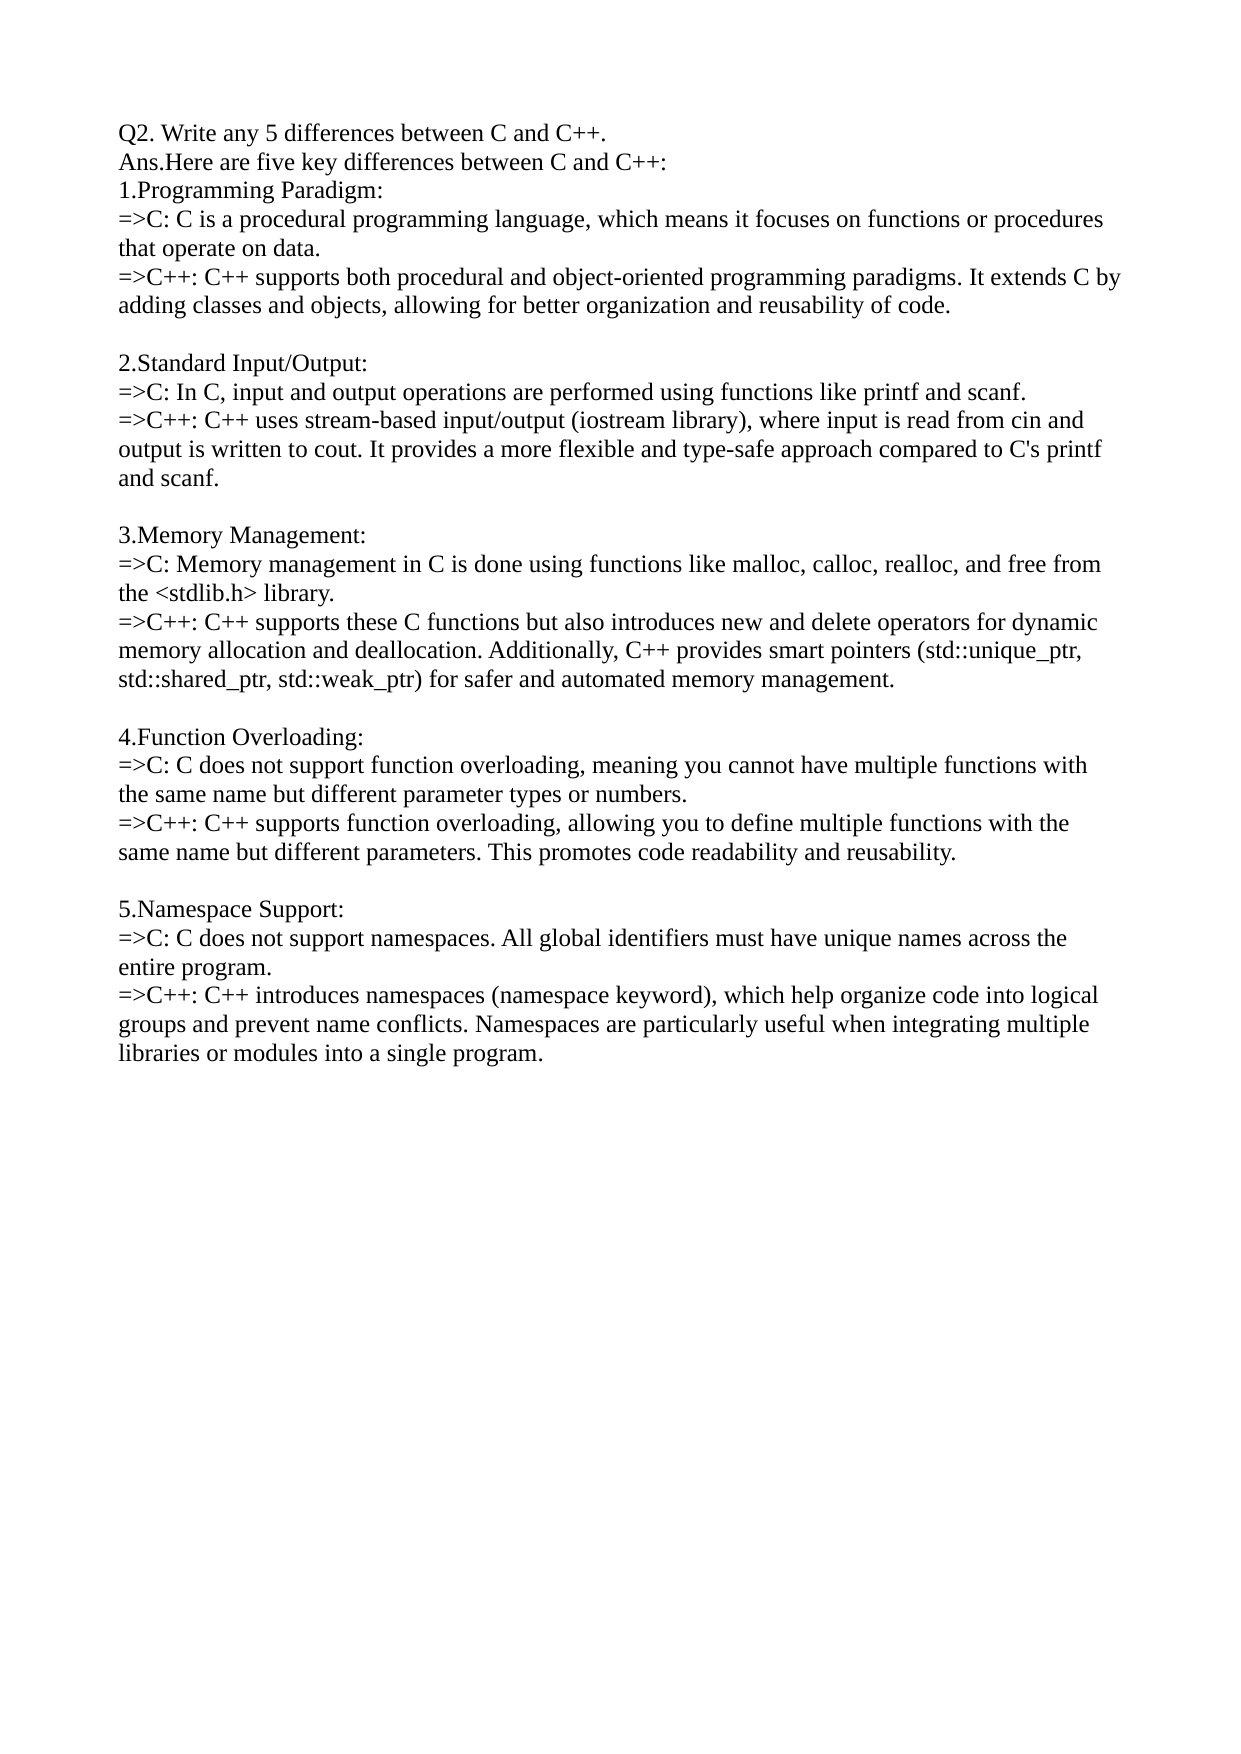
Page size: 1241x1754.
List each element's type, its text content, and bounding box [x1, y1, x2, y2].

text =>C++: C++ supports these C functions but also introduces new and delete operators for dynamic memory allocation and deallocation. Additionally, C++ provides smart pointers (std::unique_ptr, std::shared_ptr, std::weak_ptr) for safer and automated memory management. [118, 607, 1122, 693]
text Ans.Here are five key differences between C and C++: [118, 147, 1122, 176]
text 4.Function Overloading: [118, 722, 1122, 751]
text 5.Namespace Support: [118, 894, 1122, 923]
text =>C: C does not support namespaces. All global identifiers must have unique names across the entire program. [118, 923, 1122, 981]
text =>C: In C, input and output operations are performed using functions like printf and scanf. [118, 377, 1122, 406]
text =>C++: C++ uses stream-based input/output (iostream library), where input is read from cin and output is written to cout. It provides a more flexible and type-safe approach compared to C's printf and scanf. [118, 406, 1122, 492]
text 1.Programming Paradigm: [118, 176, 1122, 204]
text Q2. Write any 5 differences between C and C++. [118, 118, 1122, 147]
text 2.Standard Input/Output: [118, 348, 1122, 377]
text =>C++: C++ introduces namespaces (namespace keyword), which help organize code into logical groups and prevent name conflicts. Namespaces are particularly useful when integrating multiple libraries or modules into a single program. [118, 981, 1122, 1067]
text 3.Memory Management: [118, 521, 1122, 549]
text =>C: C does not support function overloading, meaning you cannot have multiple functions with the same name but different parameter types or numbers. [118, 751, 1122, 808]
text =>C++: C++ supports function overloading, allowing you to define multiple functions with the same name but different parameters. This promotes code readability and reusability. [118, 808, 1122, 866]
text =>C++: C++ supports both procedural and object-oriented programming paradigms. It extends C by adding classes and objects, allowing for better organization and reusability of code. [118, 262, 1122, 319]
text =>C: C is a procedural programming language, which means it focuses on functions or procedures that operate on data. [118, 204, 1122, 262]
text =>C: Memory management in C is done using functions like malloc, calloc, realloc, and free from the <stdlib.h> library. [118, 549, 1122, 607]
